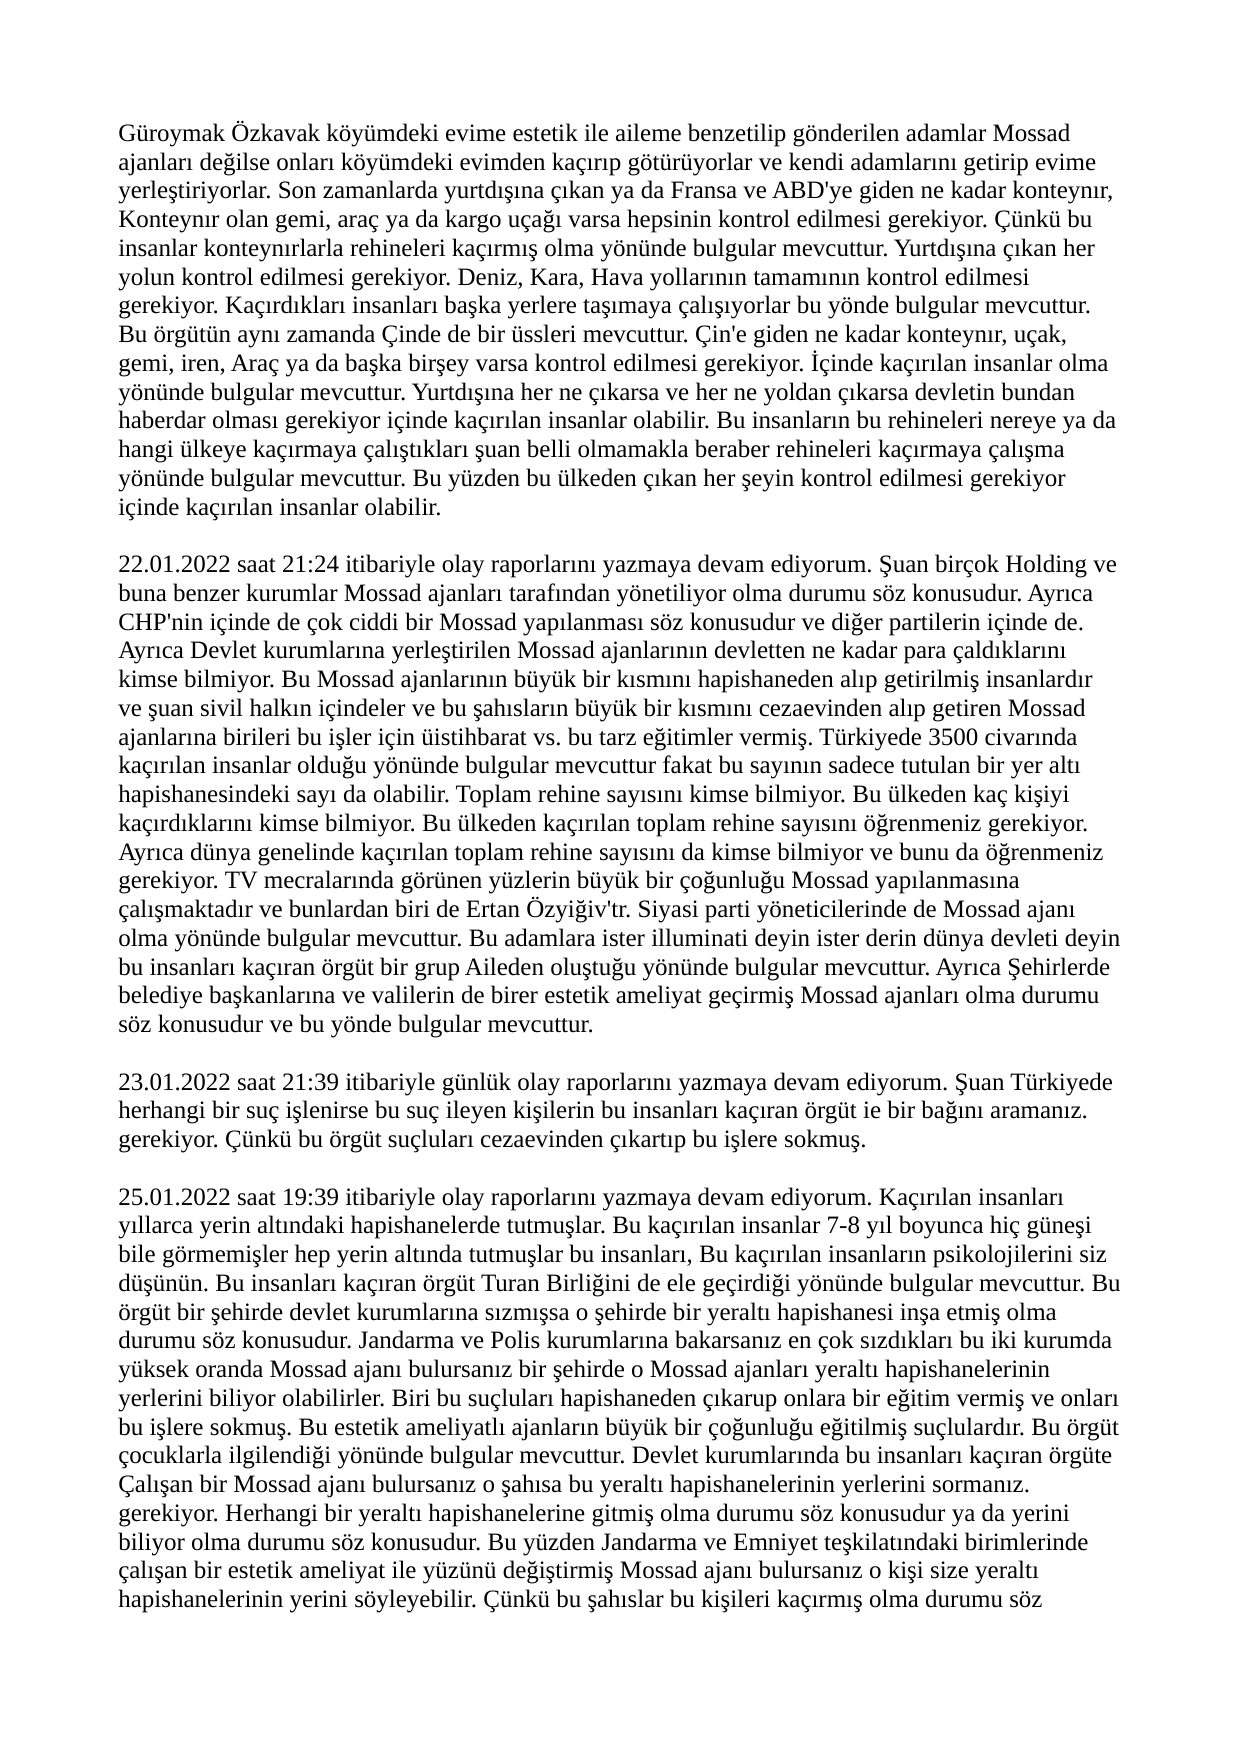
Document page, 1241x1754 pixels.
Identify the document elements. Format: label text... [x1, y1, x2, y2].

text yolun kontrol edilmesi gerekiyor. Deniz, Kara, Hava yollarının tamamının kontrol edilmesi [118, 262, 1122, 291]
text 22.01.2022 saat 21:24 itibariyle olay raporlarını yazmaya devam ediyorum. Şuan birçok Holding ve [118, 549, 1122, 578]
text bile görmemişler hep yerin altında tutmuşlar bu insanları, Bu kaçırılan insanların psikolojilerini siz [118, 1239, 1122, 1268]
text Ayrıca dünya genelinde kaçırılan toplam rehine sayısını da kimse bilmiyor ve bunu da öğrenmeniz [118, 837, 1122, 866]
text Bu örgütün aynı zamanda Çinde de bir üssleri mevcuttur. Çin'e giden ne kadar konteynır, uçak, [118, 319, 1122, 348]
text hapishanelerinin yerini söyleyebilir. Çünkü bu şahıslar bu kişileri kaçırmış olma durumu söz [118, 1584, 1122, 1613]
text düşünün. Bu insanları kaçıran örgüt Turan Birliğini de ele geçirdiği yönünde bulgular mevcuttur. Bu [118, 1268, 1122, 1297]
text Güroymak Özkavak köyümdeki evime estetik ile aileme benzetilip gönderilen adamlar Mossad [118, 118, 1122, 147]
text gerekiyor. Herhangi bir yeraltı hapishanelerine gitmiş olma durumu söz konusudur ya da yerini [118, 1498, 1122, 1527]
text yönünde bulgular mevcuttur. Bu yüzden bu ülkeden çıkan her şeyin kontrol edilmesi gerekiyor [118, 463, 1122, 492]
text hangi ülkeye kaçırmaya çalıştıkları şuan belli olmamakla beraber rehineleri kaçırmaya çalışma [118, 434, 1122, 463]
text ajanları değilse onları köyümdeki evimden kaçırıp götürüyorlar ve kendi adamlarını getirip evime yerleştiriyorlar. Son zamanlarda yurtdışına çıkan ya da Fransa ve ABD'ye giden ne kadar konteynır, [118, 147, 1122, 204]
text buna benzer kurumlar Mossad ajanları tarafından yönetiliyor olma durumu söz konusudur. Ayrıca [118, 578, 1122, 607]
text Çalışan bir Mossad ajanı bulursanız o şahısa bu yeraltı hapishanelerinin yerlerini sormanız. [118, 1469, 1122, 1498]
text gemi, iren, Araç ya da başka birşey varsa kontrol edilmesi gerekiyor. İçinde kaçırılan insanlar olma [118, 348, 1122, 377]
text içinde kaçırılan insanlar olabilir. [118, 492, 1122, 521]
text Ayrıca Devlet kurumlarına yerleştirilen Mossad ajanlarının devletten ne kadar para çaldıklarını [118, 636, 1122, 664]
text gerekiyor. Kaçırdıkları insanları başka yerlere taşımaya çalışıyorlar bu yönde bulgular mevcuttur. [118, 291, 1122, 319]
text yönünde bulgular mevcuttur. Yurtdışına her ne çıkarsa ve her ne yoldan çıkarsa devletin bundan [118, 377, 1122, 406]
text bu işlere sokmuş. Bu estetik ameliyatlı ajanların büyük bir çoğunluğu eğitilmiş suçlulardır. Bu örgüt [118, 1412, 1122, 1441]
text insanlar konteynırlarla rehineleri kaçırmış olma yönünde bulgular mevcuttur. Yurtdışına çıkan her [118, 233, 1122, 262]
text bu insanları kaçıran örgüt bir grup Aileden oluştuğu yönünde bulgular mevcuttur. Ayrıca Şehirlerde [118, 952, 1122, 981]
text belediye başkanlarına ve valilerin de birer estetik ameliyat geçirmiş Mossad ajanları olma durumu [118, 981, 1122, 1009]
text yüksek oranda Mossad ajanı bulursanız bir şehirde o Mossad ajanları yeraltı hapishanelerinin [118, 1354, 1122, 1383]
text herhangi bir suç işlenirse bu suç ileyen kişilerin bu insanları kaçıran örgüt ie bir bağını aramanız. [118, 1096, 1122, 1124]
text gerekiyor. TV mecralarında görünen yüzlerin büyük bir çoğunluğu Mossad yapılanmasına [118, 866, 1122, 894]
text yıllarca yerin altındaki hapishanelerde tutmuşlar. Bu kaçırılan insanlar 7-8 yıl boyunca hiç güneşi [118, 1211, 1122, 1239]
text çocuklarla ilgilendiği yönünde bulgular mevcuttur. Devlet kurumlarında bu insanları kaçıran örgüte [118, 1441, 1122, 1469]
text durumu söz konusudur. Jandarma ve Polis kurumlarına bakarsanız en çok sızdıkları bu iki kurumda [118, 1326, 1122, 1354]
text örgüt bir şehirde devlet kurumlarına sızmışsa o şehirde bir yeraltı hapishanesi inşa etmiş olma [118, 1297, 1122, 1326]
text yerlerini biliyor olabilirler. Biri bu suçluları hapishaneden çıkarup onlara bir eğitim vermiş ve onları [118, 1383, 1122, 1412]
text kaçırdıklarını kimse bilmiyor. Bu ülkeden kaçırılan toplam rehine sayısını öğrenmeniz gerekiyor. [118, 808, 1122, 837]
text söz konusudur ve bu yönde bulgular mevcuttur. [118, 1009, 1122, 1038]
text biliyor olma durumu söz konusudur. Bu yüzden Jandarma ve Emniyet teşkilatındaki birimlerinde [118, 1527, 1122, 1556]
text 23.01.2022 saat 21:39 itibariyle günlük olay raporlarını yazmaya devam ediyorum. Şuan Türkiyede [118, 1067, 1122, 1096]
text olma yönünde bulgular mevcuttur. Bu adamlara ister illuminati deyin ister derin dünya devleti deyin [118, 923, 1122, 952]
text ajanlarına birileri bu işler için üistihbarat vs. bu tarz eğitimler vermiş. Türkiyede 3500 civarında [118, 722, 1122, 751]
text haberdar olması gerekiyor içinde kaçırılan insanlar olabilir. Bu insanların bu rehineleri nereye ya da [118, 406, 1122, 434]
text CHP'nin içinde de çok ciddi bir Mossad yapılanması söz konusudur ve diğer partilerin içinde de. [118, 607, 1122, 636]
text hapishanesindeki sayı da olabilir. Toplam rehine sayısını kimse bilmiyor. Bu ülkeden kaç kişiyi [118, 779, 1122, 808]
text ve şuan sivil halkın içindeler ve bu şahısların büyük bir kısmını cezaevinden alıp getiren Mossad [118, 693, 1122, 722]
text çalışmaktadır ve bunlardan biri de Ertan Özyiğiv'tr. Siyasi parti yöneticilerinde de Mossad ajanı [118, 894, 1122, 923]
text Konteynır olan gemi, araç ya da kargo uçağı varsa hepsinin kontrol edilmesi gerekiyor. Çünkü bu [118, 204, 1122, 233]
text 25.01.2022 saat 19:39 itibariyle olay raporlarını yazmaya devam ediyorum. Kaçırılan insanları [118, 1182, 1122, 1211]
text çalışan bir estetik ameliyat ile yüzünü değiştirmiş Mossad ajanı bulursanız o kişi size yeraltı [118, 1556, 1122, 1584]
text kimse bilmiyor. Bu Mossad ajanlarının büyük bir kısmını hapishaneden alıp getirilmiş insanlardır [118, 664, 1122, 693]
text gerekiyor. Çünkü bu örgüt suçluları cezaevinden çıkartıp bu işlere sokmuş. [118, 1124, 1122, 1153]
text kaçırılan insanlar olduğu yönünde bulgular mevcuttur fakat bu sayının sadece tutulan bir yer altı [118, 751, 1122, 779]
